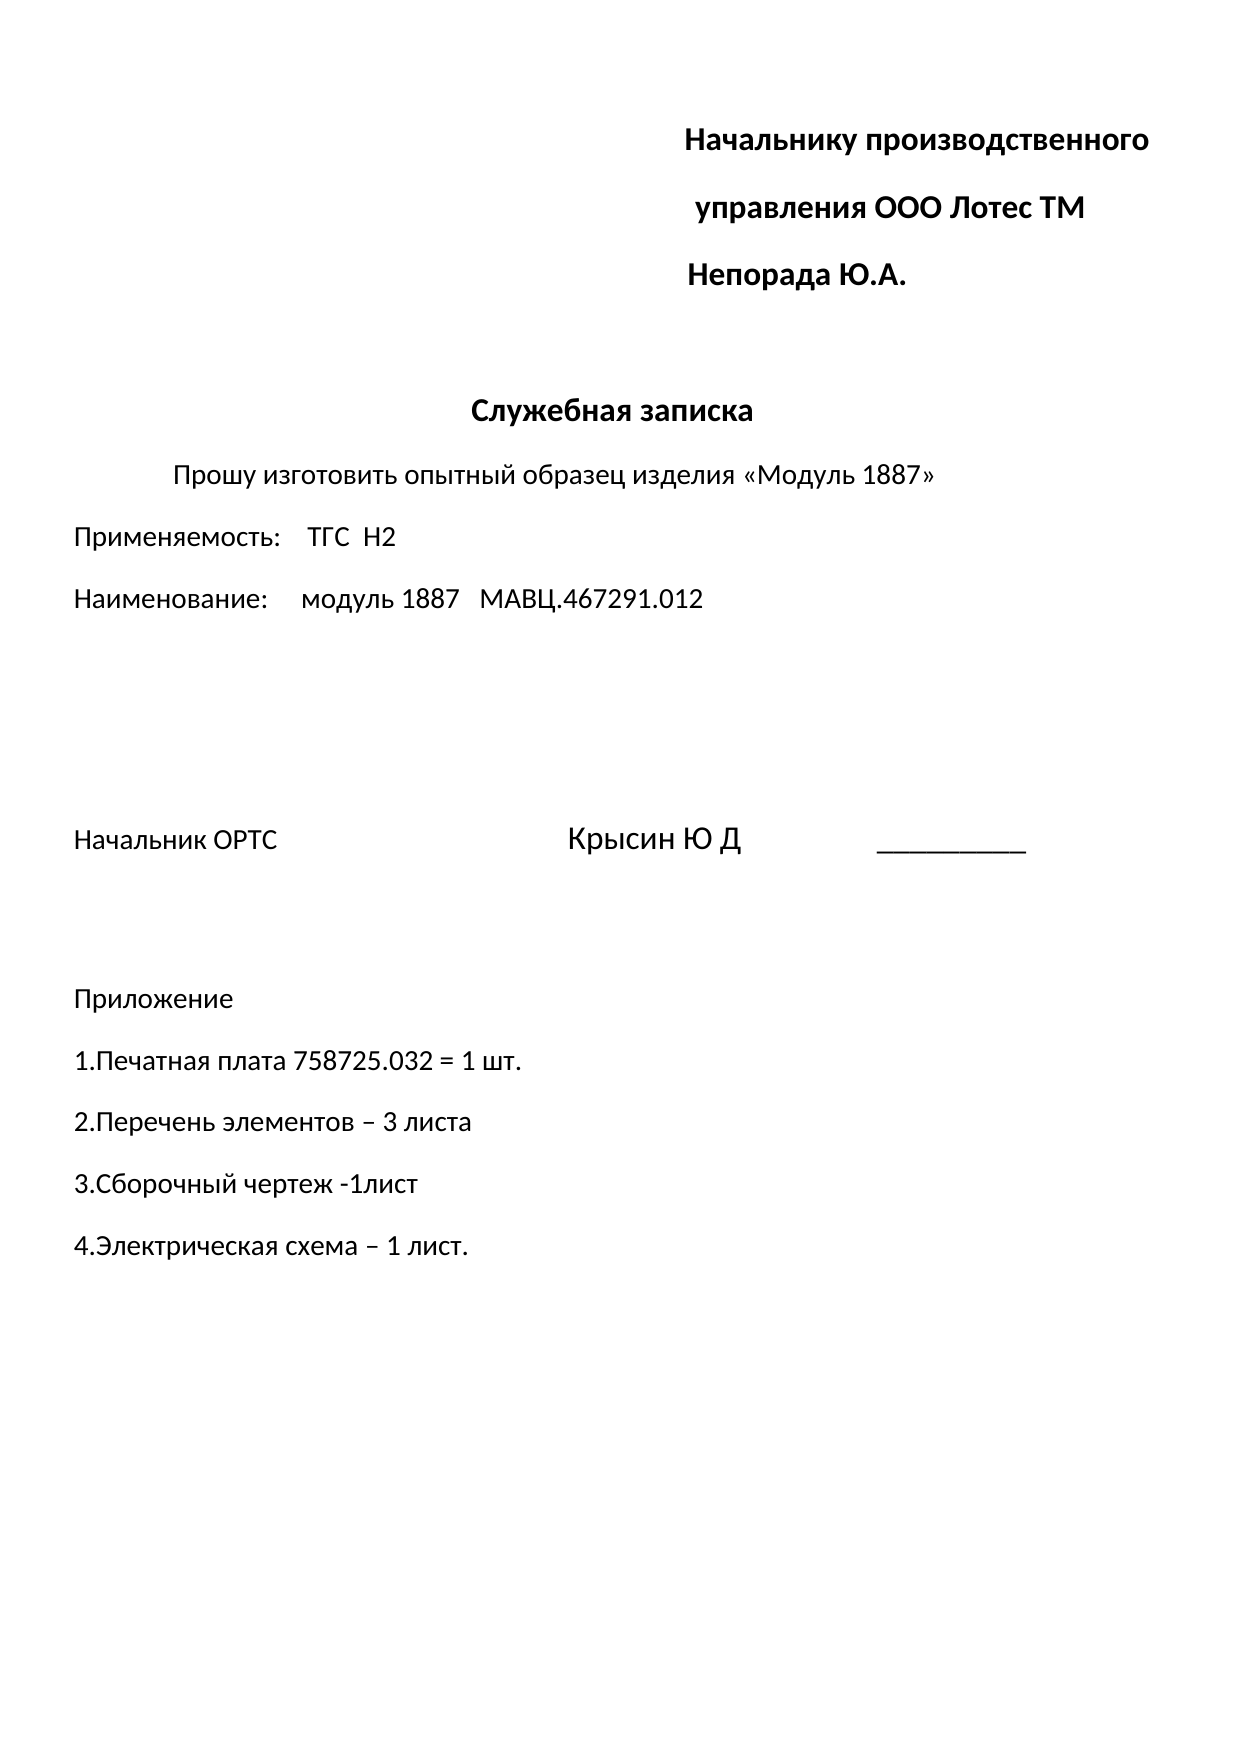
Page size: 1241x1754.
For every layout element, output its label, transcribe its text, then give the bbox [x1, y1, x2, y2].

text 4.Электрическая схема – 1 лист. [73, 1227, 1152, 1263]
text Приложение [73, 980, 1152, 1016]
text Служебная записка [73, 388, 1152, 429]
text Непорада Ю.А. [687, 253, 1152, 294]
text Применяемость: ТГС Н2 [73, 518, 1152, 553]
text Начальнику производственного [581, 118, 1152, 159]
text управления ООО Лотес ТМ [687, 186, 1152, 226]
text Прошу изготовить опытный образец изделия «Модуль 1887» [0, 456, 1152, 492]
text 2.Перечень элементов – 3 листа [73, 1103, 1152, 1139]
text 3.Сборочный чертеж -1лист [73, 1165, 1152, 1201]
text 1.Печатная плата 758725.032 = 1 шт. [73, 1042, 1152, 1077]
text Начальник ОРТС Крысин Ю Д _________ [73, 817, 1152, 858]
text Наименование: модуль 1887 МАВЦ.467291.012 [73, 580, 1152, 615]
